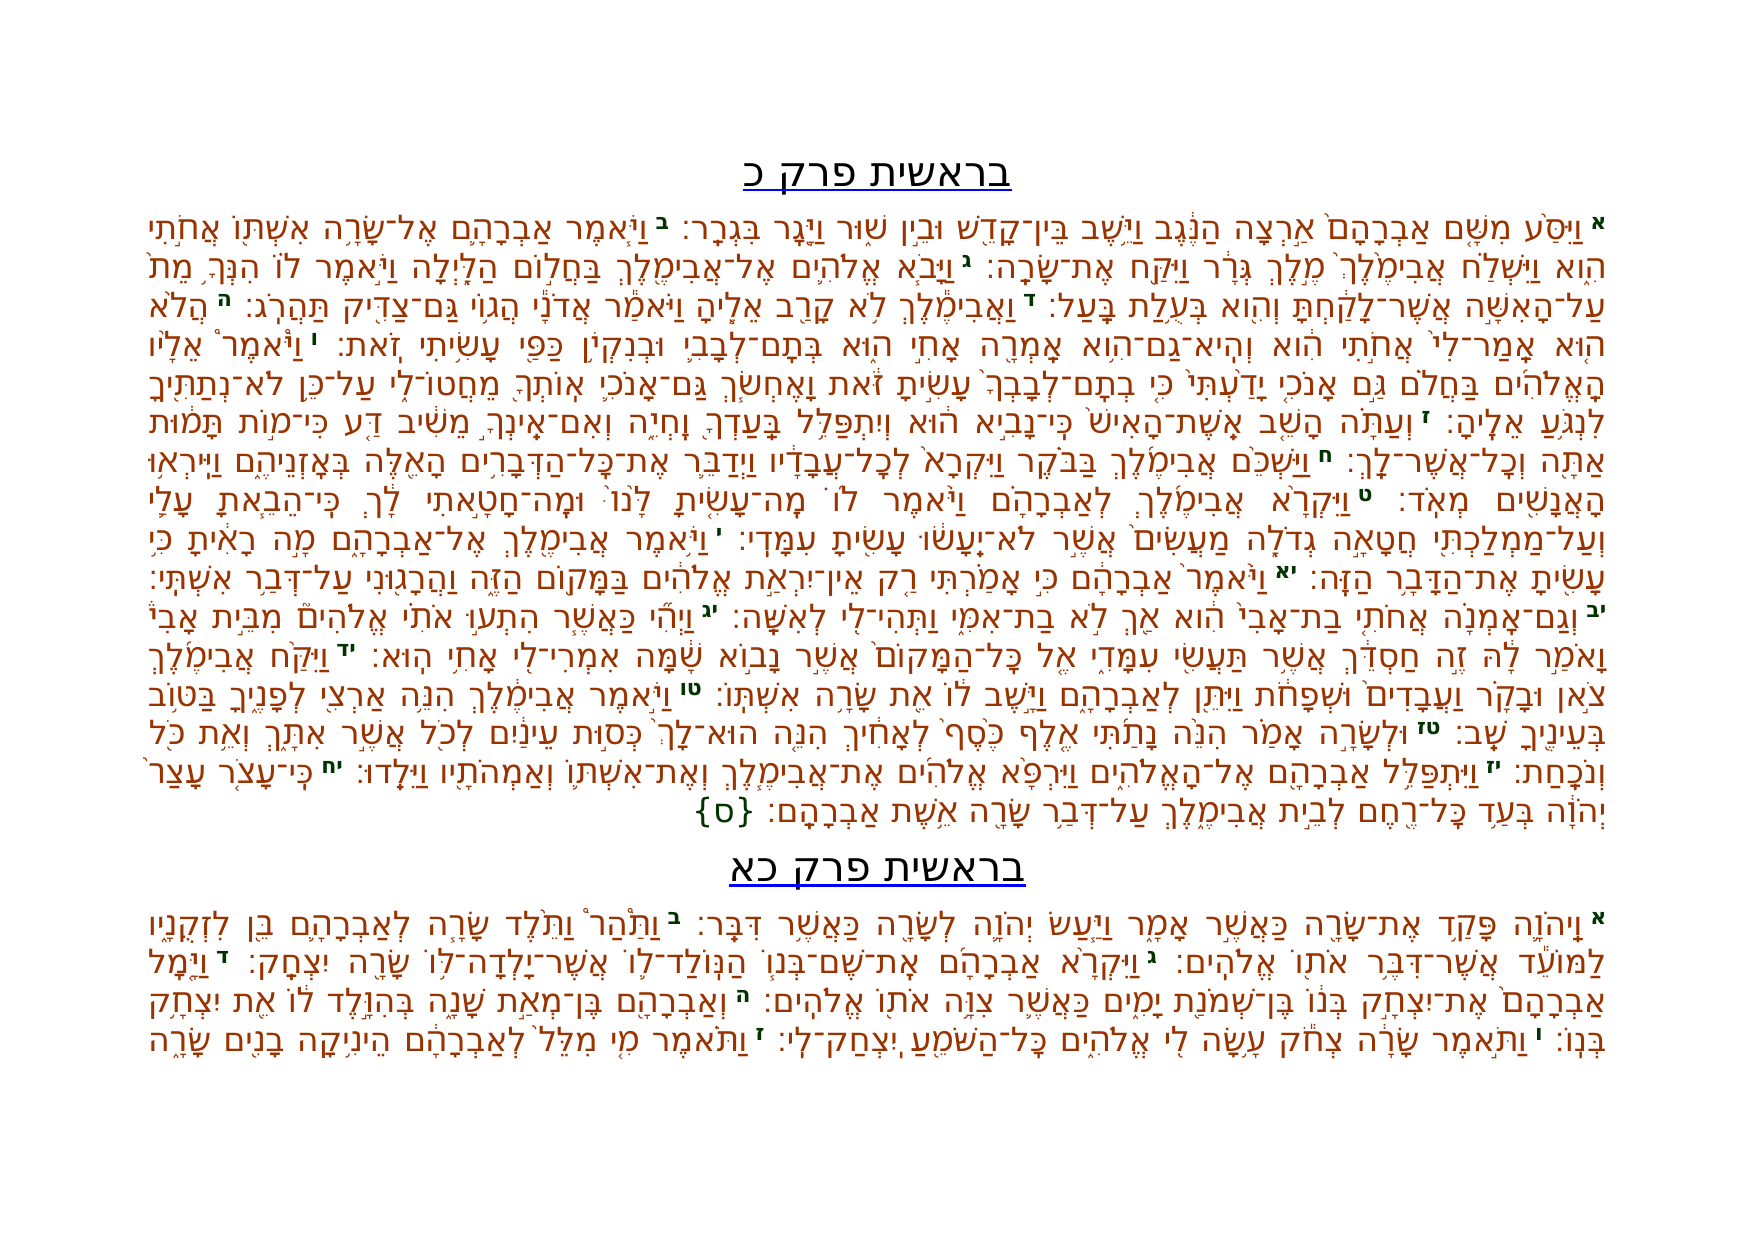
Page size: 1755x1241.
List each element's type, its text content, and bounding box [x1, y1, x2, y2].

text בראשית פרק כ [148, 148, 1606, 196]
text א וַיִּסַּ֨ע מִשָּׁ֤ם אַבְרָהָם֙ אַ֣רְצָה הַנֶּ֔גֶב וַיֵּ֥שֶׁב בֵּין־קָדֵ֖שׁ וּבֵ֣ין שׁ֑וּר וַיָּ֖גׇר בִּגְרָֽר׃ ב וַיֹּ֧אמֶר אַבְרָהָ֛ם אֶל־שָׂרָ֥ה אִשְׁתּ֖וֹ אֲחֹ֣תִי הִ֑וא וַיִּשְׁלַ֗ח אֲבִימֶ֙לֶךְ֙ מֶ֣לֶךְ גְּרָ֔ר וַיִּקַּ֖ח אֶת־שָׂרָֽה׃ ג וַיָּבֹ֧א אֱלֹהִ֛ים אֶל־אֲבִימֶ֖לֶךְ בַּחֲל֣וֹם הַלָּ֑יְלָה וַיֹּ֣אמֶר ל֗וֹ הִנְּךָ֥ מֵת֙ עַל־הָאִשָּׁ֣ה אֲשֶׁר־לָקַ֔חְתָּ וְהִ֖וא בְּעֻ֥לַת בָּֽעַל׃ ד וַאֲבִימֶ֕לֶךְ לֹ֥א קָרַ֖ב אֵלֶ֑יהָ וַיֹּאמַ֕ר אֲדֹנָ֕י הֲג֥וֹי גַּם־צַדִּ֖יק תַּהֲרֹֽג׃ ה הֲלֹ֨א ה֤וּא אָֽמַר־לִי֙ אֲחֹ֣תִי הִ֔וא וְהִֽיא־גַם־הִ֥וא אָֽמְרָ֖ה אָחִ֣י ה֑וּא בְּתׇם־לְבָבִ֛י וּבְנִקְיֹ֥ן כַּפַּ֖י עָשִׂ֥יתִי זֹֽאת׃ ו וַיֹּ֩אמֶר֩ אֵלָ֨יו הָֽאֱלֹהִ֜ים בַּחֲלֹ֗ם גַּ֣ם אָנֹכִ֤י יָדַ֙עְתִּי֙ כִּ֤י בְתׇם־לְבָבְךָ֙ עָשִׂ֣יתָ זֹּ֔את וָאֶחְשֹׂ֧ךְ גַּם־אָנֹכִ֛י אֽוֹתְךָ֖ מֵחֲטוֹ־לִ֑י עַל־כֵּ֥ן לֹא־נְתַתִּ֖יךָ לִנְגֹּ֥עַ אֵלֶֽיהָ׃ ז וְעַתָּ֗ה הָשֵׁ֤ב אֵֽשֶׁת־הָאִישׁ֙ כִּֽי־נָבִ֣יא ה֔וּא וְיִתְפַּלֵּ֥ל בַּֽעַדְךָ֖ וֶֽחְיֵ֑ה וְאִם־אֵֽינְךָ֣ מֵשִׁ֔יב דַּ֚ע כִּי־מ֣וֹת תָּמ֔וּת אַתָּ֖ה וְכׇל־אֲשֶׁר־לָֽךְ׃ ח וַיַּשְׁכֵּ֨ם אֲבִימֶ֜לֶךְ בַּבֹּ֗קֶר וַיִּקְרָא֙ לְכׇל־עֲבָדָ֔יו וַיְדַבֵּ֛ר אֶת־כׇּל־הַדְּבָרִ֥ים הָאֵ֖לֶּה בְּאׇזְנֵיהֶ֑ם וַיִּֽירְא֥וּ הָאֲנָשִׁ֖ים מְאֹֽד׃ ט וַיִּקְרָ֨א אֲבִימֶ֜לֶךְ לְאַבְרָהָ֗ם וַיֹּ֨אמֶר ל֜וֹ מֶֽה־עָשִׂ֤יתָ לָּ֙נוּ֙ וּמֶֽה־חָטָ֣אתִי לָ֔ךְ כִּֽי־הֵבֵ֧אתָ עָלַ֛י וְעַל־מַמְלַכְתִּ֖י חֲטָאָ֣ה גְדֹלָ֑ה מַעֲשִׂים֙ אֲשֶׁ֣ר לֹא־יֵֽעָשׂ֔וּ עָשִׂ֖יתָ עִמָּדִֽי׃ י וַיֹּ֥אמֶר אֲבִימֶ֖לֶךְ אֶל־אַבְרָהָ֑ם מָ֣ה רָאִ֔יתָ כִּ֥י עָשִׂ֖יתָ אֶת־הַדָּבָ֥ר הַזֶּֽה׃ יא וַיֹּ֙אמֶר֙ אַבְרָהָ֔ם כִּ֣י אָמַ֗רְתִּי רַ֚ק אֵין־יִרְאַ֣ת אֱלֹהִ֔ים בַּמָּק֖וֹם הַזֶּ֑ה וַהֲרָג֖וּנִי עַל־דְּבַ֥ר אִשְׁתִּֽי׃ יב וְגַם־אׇמְנָ֗ה אֲחֹתִ֤י בַת־אָבִי֙ הִ֔וא אַ֖ךְ לֹ֣א בַת־אִמִּ֑י וַתְּהִי־לִ֖י לְאִשָּֽׁה׃ יג וַיְהִ֞י כַּאֲשֶׁ֧ר הִתְע֣וּ אֹתִ֗י אֱלֹהִים֮ מִבֵּ֣ית אָבִי֒ וָאֹמַ֣ר לָ֔הּ זֶ֣ה חַסְדֵּ֔ךְ אֲשֶׁ֥ר תַּעֲשִׂ֖י עִמָּדִ֑י אֶ֤ל כׇּל־הַמָּקוֹם֙ אֲשֶׁ֣ר נָב֣וֹא שָׁ֔מָּה אִמְרִי־לִ֖י אָחִ֥י הֽוּא׃ יד וַיִּקַּ֨ח אֲבִימֶ֜לֶךְ צֹ֣אן וּבָקָ֗ר וַעֲבָדִים֙ וּשְׁפָחֹ֔ת וַיִּתֵּ֖ן לְאַבְרָהָ֑ם וַיָּ֣שֶׁב ל֔וֹ אֵ֖ת שָׂרָ֥ה אִשְׁתּֽוֹ׃ טו וַיֹּ֣אמֶר אֲבִימֶ֔לֶךְ הִנֵּ֥ה אַרְצִ֖י לְפָנֶ֑יךָ בַּטּ֥וֹב בְּעֵינֶ֖יךָ שֵֽׁב׃ טז וּלְשָׂרָ֣ה אָמַ֗ר הִנֵּ֨ה נָתַ֜תִּי אֶ֤לֶף כֶּ֙סֶף֙ לְאָחִ֔יךְ הִנֵּ֤ה הוּא־לָךְ֙ כְּס֣וּת עֵינַ֔יִם לְכֹ֖ל אֲשֶׁ֣ר אִתָּ֑ךְ וְאֵ֥ת כֹּ֖ל וְנֹכָֽחַת׃ יז וַיִּתְפַּלֵּ֥ל אַבְרָהָ֖ם אֶל־הָאֱלֹהִ֑ים וַיִּרְפָּ֨א אֱלֹהִ֜ים אֶת־אֲבִימֶ֧לֶךְ וְאֶת־אִשְׁתּ֛וֹ וְאַמְהֹתָ֖יו וַיֵּלֵֽדוּ׃ יח כִּֽי־עָצֹ֤ר עָצַר֙ יְהֹוָ֔ה בְּעַ֥ד כׇּל־רֶ֖חֶם לְבֵ֣ית אֲבִימֶ֑לֶךְ עַל־דְּבַ֥ר שָׂרָ֖ה אֵ֥שֶׁת אַבְרָהָֽם׃ {ס} [148, 209, 1606, 830]
text בראשית פרק כא [148, 843, 1606, 891]
text א וַֽיהֹוָ֛ה פָּקַ֥ד אֶת־שָׂרָ֖ה כַּאֲשֶׁ֣ר אָמָ֑ר וַיַּ֧עַשׂ יְהֹוָ֛ה לְשָׂרָ֖ה כַּאֲשֶׁ֥ר דִּבֵּֽר׃ ב וַתַּ֩הַר֩ וַתֵּ֨לֶד שָׂרָ֧ה לְאַבְרָהָ֛ם בֵּ֖ן לִזְקֻנָ֑יו לַמּוֹעֵ֕ד אֲשֶׁר־דִּבֶּ֥ר אֹת֖וֹ אֱלֹהִֽים׃ ג וַיִּקְרָ֨א אַבְרָהָ֜ם אֶֽת־שֶׁם־בְּנ֧וֹ הַנּֽוֹלַד־ל֛וֹ אֲשֶׁר־יָלְדָה־לּ֥וֹ שָׂרָ֖ה יִצְחָֽק׃ ד וַיָּ֤מׇל אַבְרָהָם֙ אֶת־יִצְחָ֣ק בְּנ֔וֹ בֶּן־שְׁמֹנַ֖ת יָמִ֑ים כַּאֲשֶׁ֛ר צִוָּ֥ה אֹת֖וֹ אֱלֹהִֽים׃ ה וְאַבְרָהָ֖ם בֶּן־מְאַ֣ת שָׁנָ֑ה בְּהִוָּ֣לֶד ל֔וֹ אֵ֖ת יִצְחָ֥ק בְּנֽוֹ׃ ו וַתֹּ֣אמֶר שָׂרָ֔ה צְחֹ֕ק עָ֥שָׂה לִ֖י אֱלֹהִ֑ים כׇּל־הַשֹּׁמֵ֖עַ יִֽצְחַק־לִֽי׃ ז וַתֹּ֗אמֶר מִ֤י מִלֵּל֙ לְאַבְרָהָ֔ם הֵינִ֥יקָה בָנִ֖ים שָׂרָ֑ה [148, 904, 1606, 1059]
